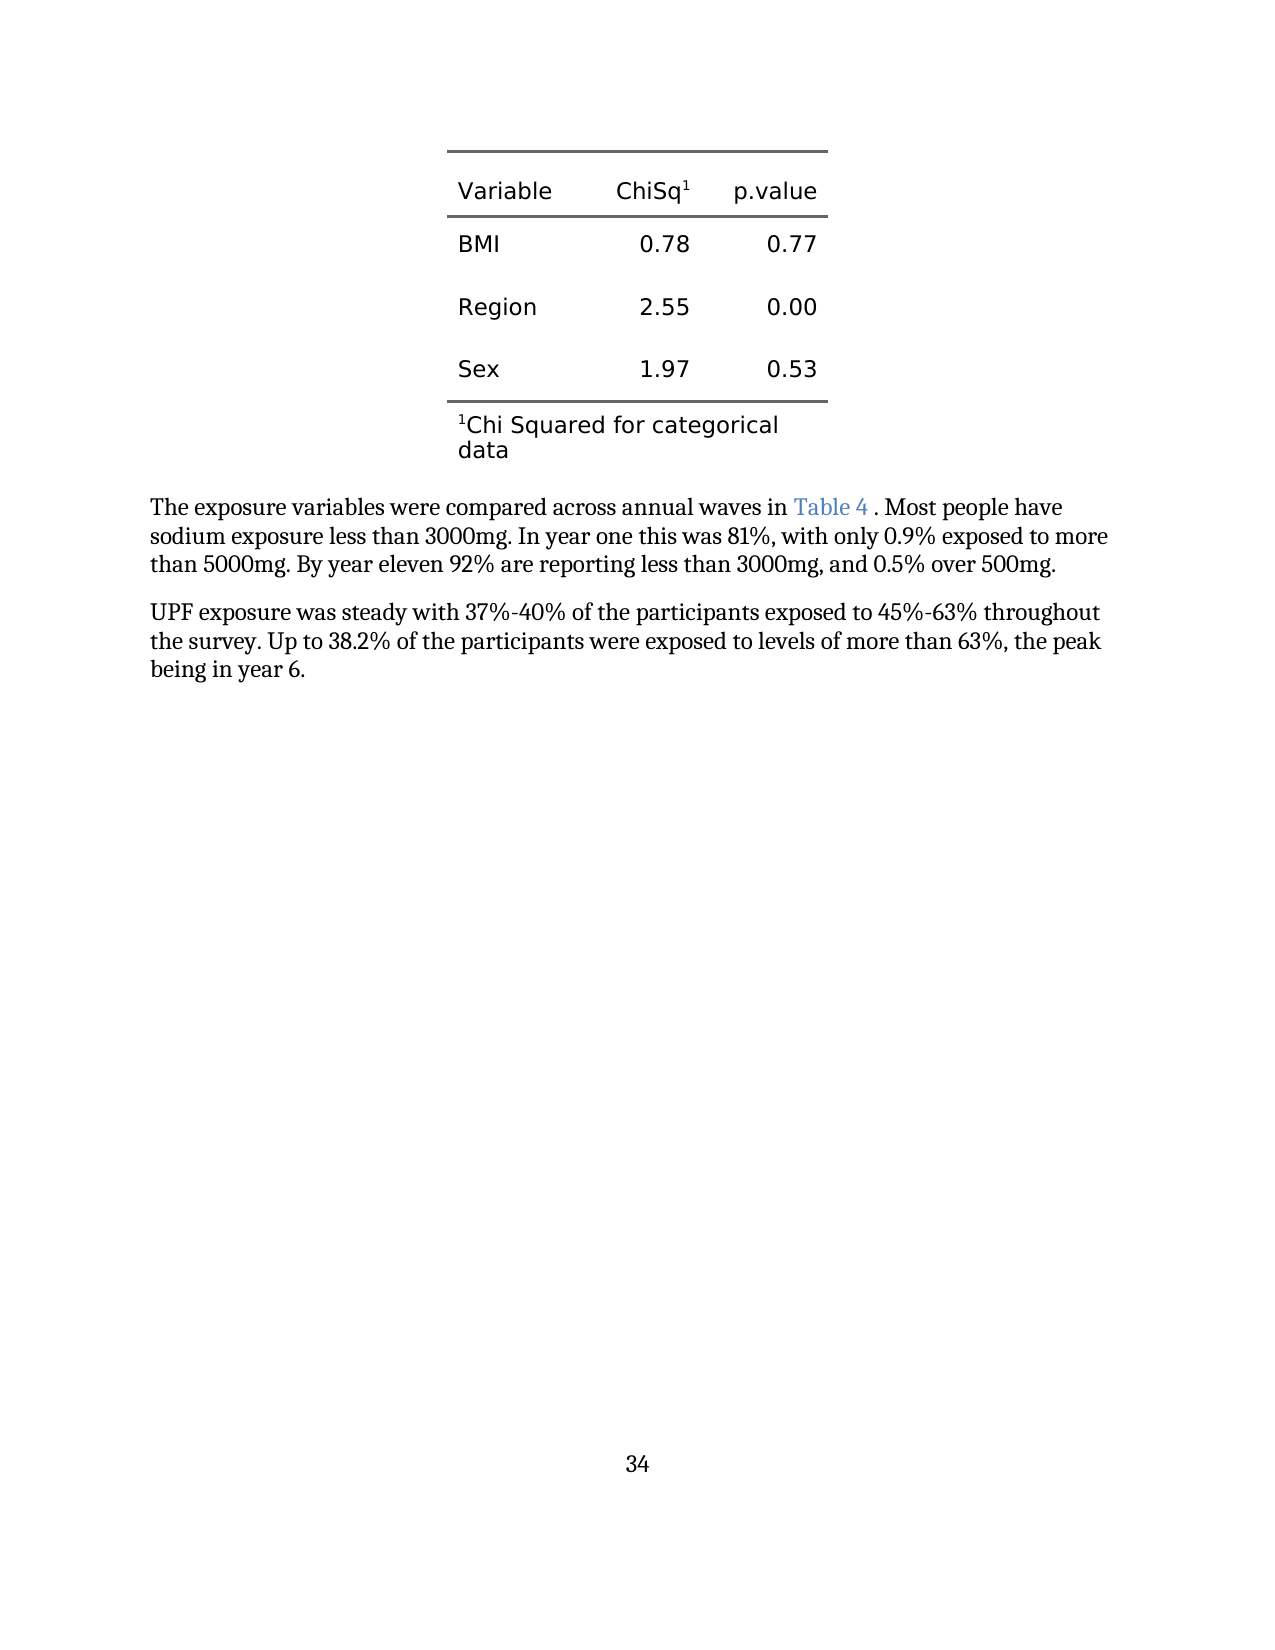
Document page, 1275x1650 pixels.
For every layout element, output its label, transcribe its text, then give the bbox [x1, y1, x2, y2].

table_header ChiSq1 [585, 153, 701, 215]
table_cell 2.55 [585, 275, 701, 340]
table_cell 0.77 [701, 218, 828, 275]
table_cell 0.53 [701, 340, 828, 400]
table_cell BMI [447, 218, 584, 275]
text UPF exposure was steady with 37%-40% of the participants exposed to 45%-63% throughout the survey. Up to 38.2% of the participants were exposed to levels of more than 63%, the peak being in year 6. [150, 598, 1125, 684]
table_cell 1.97 [585, 340, 701, 400]
table_cell 0.78 [585, 218, 701, 275]
table_cell 0.00 [701, 275, 828, 340]
table_cell 1Chi Squared for categorical data [447, 403, 828, 474]
table_header Variable [447, 153, 584, 215]
table_cell Sex [447, 340, 584, 400]
table_header p.value [701, 153, 828, 215]
table_cell Region [447, 275, 584, 340]
text The exposure variables were compared across annual waves in Table 4 . Most people have sodium exposure less than 3000mg. In year one this was 81%, with only 0.9% exposed to more than 5000mg. By year eleven 92% are reporting less than 3000mg, and 0.5% over 500mg. [150, 493, 1125, 579]
